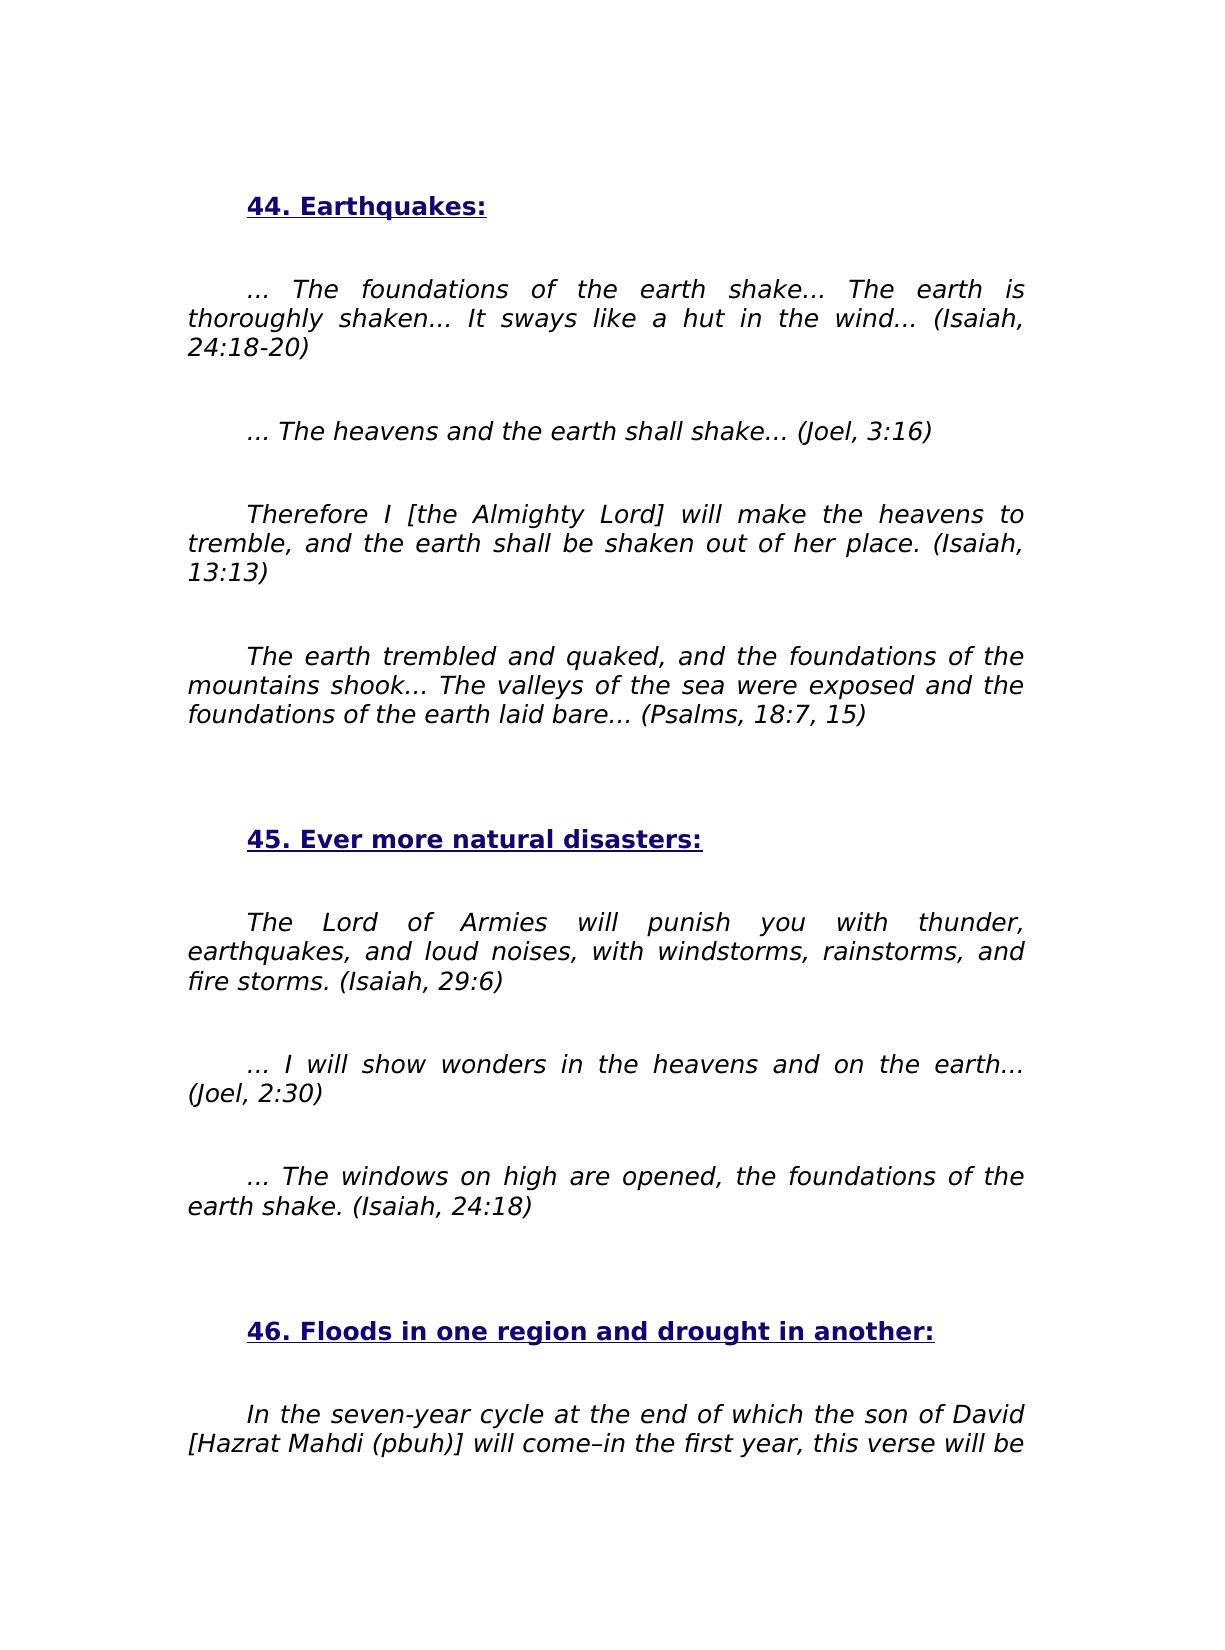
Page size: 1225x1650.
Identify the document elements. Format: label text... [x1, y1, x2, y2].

text 45. Ever more natural disasters: [187, 825, 1037, 854]
text The Lord of Armies will punish you with thunder, earthquakes, and loud noises, with windstorms, rainstorms, and fire storms. (Isaiah, 29:6) [187, 908, 1026, 996]
text Therefore I [the Almighty Lord] will make the heavens to tremble, and the earth shall be shaken out of her place. (Isaiah, 13:13) [187, 500, 1026, 587]
text ... The windows on high are opened, the foundations of the earth shake. (Isaiah, 24:18) [187, 1162, 1026, 1221]
text ... The heavens and the earth shall shake... (Joel, 3:16) [187, 417, 1026, 446]
text 44. Earthquakes: [187, 192, 1037, 221]
text 46. Floods in one region and drought in another: [187, 1317, 1037, 1346]
text ... I will show wonders in the heavens and on the earth... (Joel, 2:30) [187, 1050, 1026, 1108]
text In the seven-year cycle at the end of which the son of David [Hazrat Mahdi (pbuh)] will come–in the first year, this verse will be [187, 1400, 1026, 1458]
text ... The foundations of the earth shake... The earth is thoroughly shaken... It sways like a hut in the wind... (Isaiah, 24:18-20) [187, 275, 1026, 362]
text The earth trembled and quaked, and the foundations of the mountains shook... The valleys of the sea were exposed and the foundations of the earth laid bare... (Psalms, 18:7, 15) [187, 642, 1026, 729]
